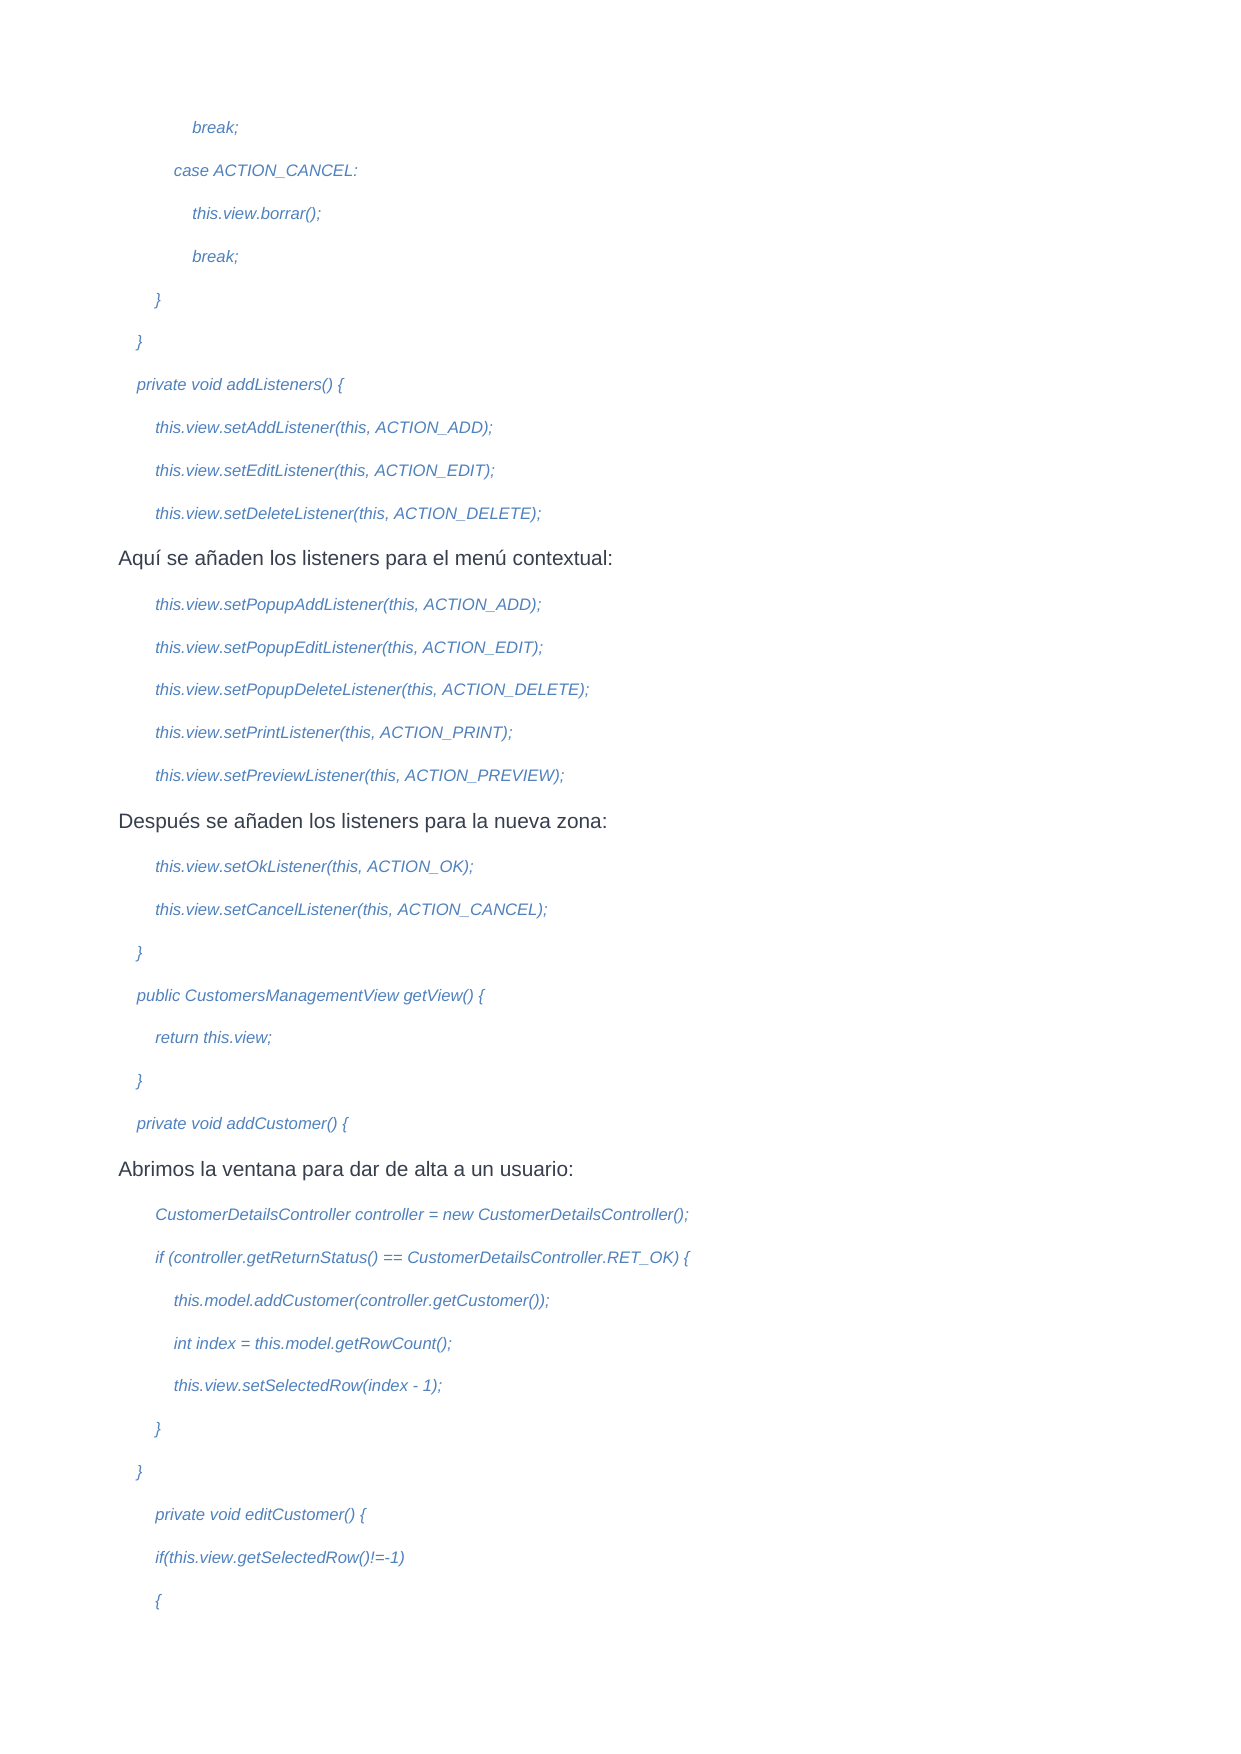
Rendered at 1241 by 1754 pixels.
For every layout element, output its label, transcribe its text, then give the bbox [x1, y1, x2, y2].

text } [118, 332, 1122, 351]
text this.view.setOkListener(this, ACTION_OK); [118, 857, 1122, 876]
text } [118, 1071, 1122, 1090]
text return this.view; [118, 1028, 1122, 1047]
text this.view.setPreviewListener(this, ACTION_PREVIEW); [118, 766, 1122, 785]
text this.view.setPopupAddListener(this, ACTION_ADD); [118, 594, 1122, 614]
text CustomerDetailsController controller = new CustomerDetailsController(); [118, 1205, 1122, 1224]
text if(this.view.getSelectedRow()!=-1) [118, 1547, 1122, 1567]
text } [118, 289, 1122, 308]
text this.view.setAddListener(this, ACTION_ADD); [118, 418, 1122, 437]
text Abrimos la ventana para dar de alta a un usuario: [118, 1157, 1122, 1181]
text this.view.setPopupDeleteListener(this, ACTION_DELETE); [118, 680, 1122, 699]
text public CustomersManagementView getView() { [118, 985, 1122, 1004]
text Después se añaden los listeners para la nueva zona: [118, 809, 1122, 833]
text this.model.addCustomer(controller.getCustomer()); [118, 1291, 1122, 1310]
text case ACTION_CANCEL: [118, 161, 1122, 180]
text if (controller.getReturnStatus() == CustomerDetailsController.RET_OK) { [118, 1248, 1122, 1267]
text this.view.setSelectedRow(index - 1); [118, 1376, 1122, 1395]
text int index = this.model.getRowCount(); [118, 1333, 1122, 1353]
text break; [118, 118, 1122, 137]
text { [118, 1590, 1122, 1609]
text } [118, 943, 1122, 962]
text } [118, 1462, 1122, 1481]
text } [118, 1419, 1122, 1438]
text break; [118, 247, 1122, 266]
text Aquí se añaden los listeners para el menú contextual: [118, 546, 1122, 570]
text this.view.setEditListener(this, ACTION_EDIT); [118, 461, 1122, 480]
text this.view.setCancelListener(this, ACTION_CANCEL); [118, 900, 1122, 919]
text this.view.setPopupEditListener(this, ACTION_EDIT); [118, 637, 1122, 657]
text this.view.setPrintListener(this, ACTION_PRINT); [118, 723, 1122, 742]
text private void addListeners() { [118, 375, 1122, 394]
text private void addCustomer() { [118, 1114, 1122, 1133]
text this.view.borrar(); [118, 204, 1122, 223]
text this.view.setDeleteListener(this, ACTION_DELETE); [118, 503, 1122, 523]
text private void editCustomer() { [118, 1505, 1122, 1524]
